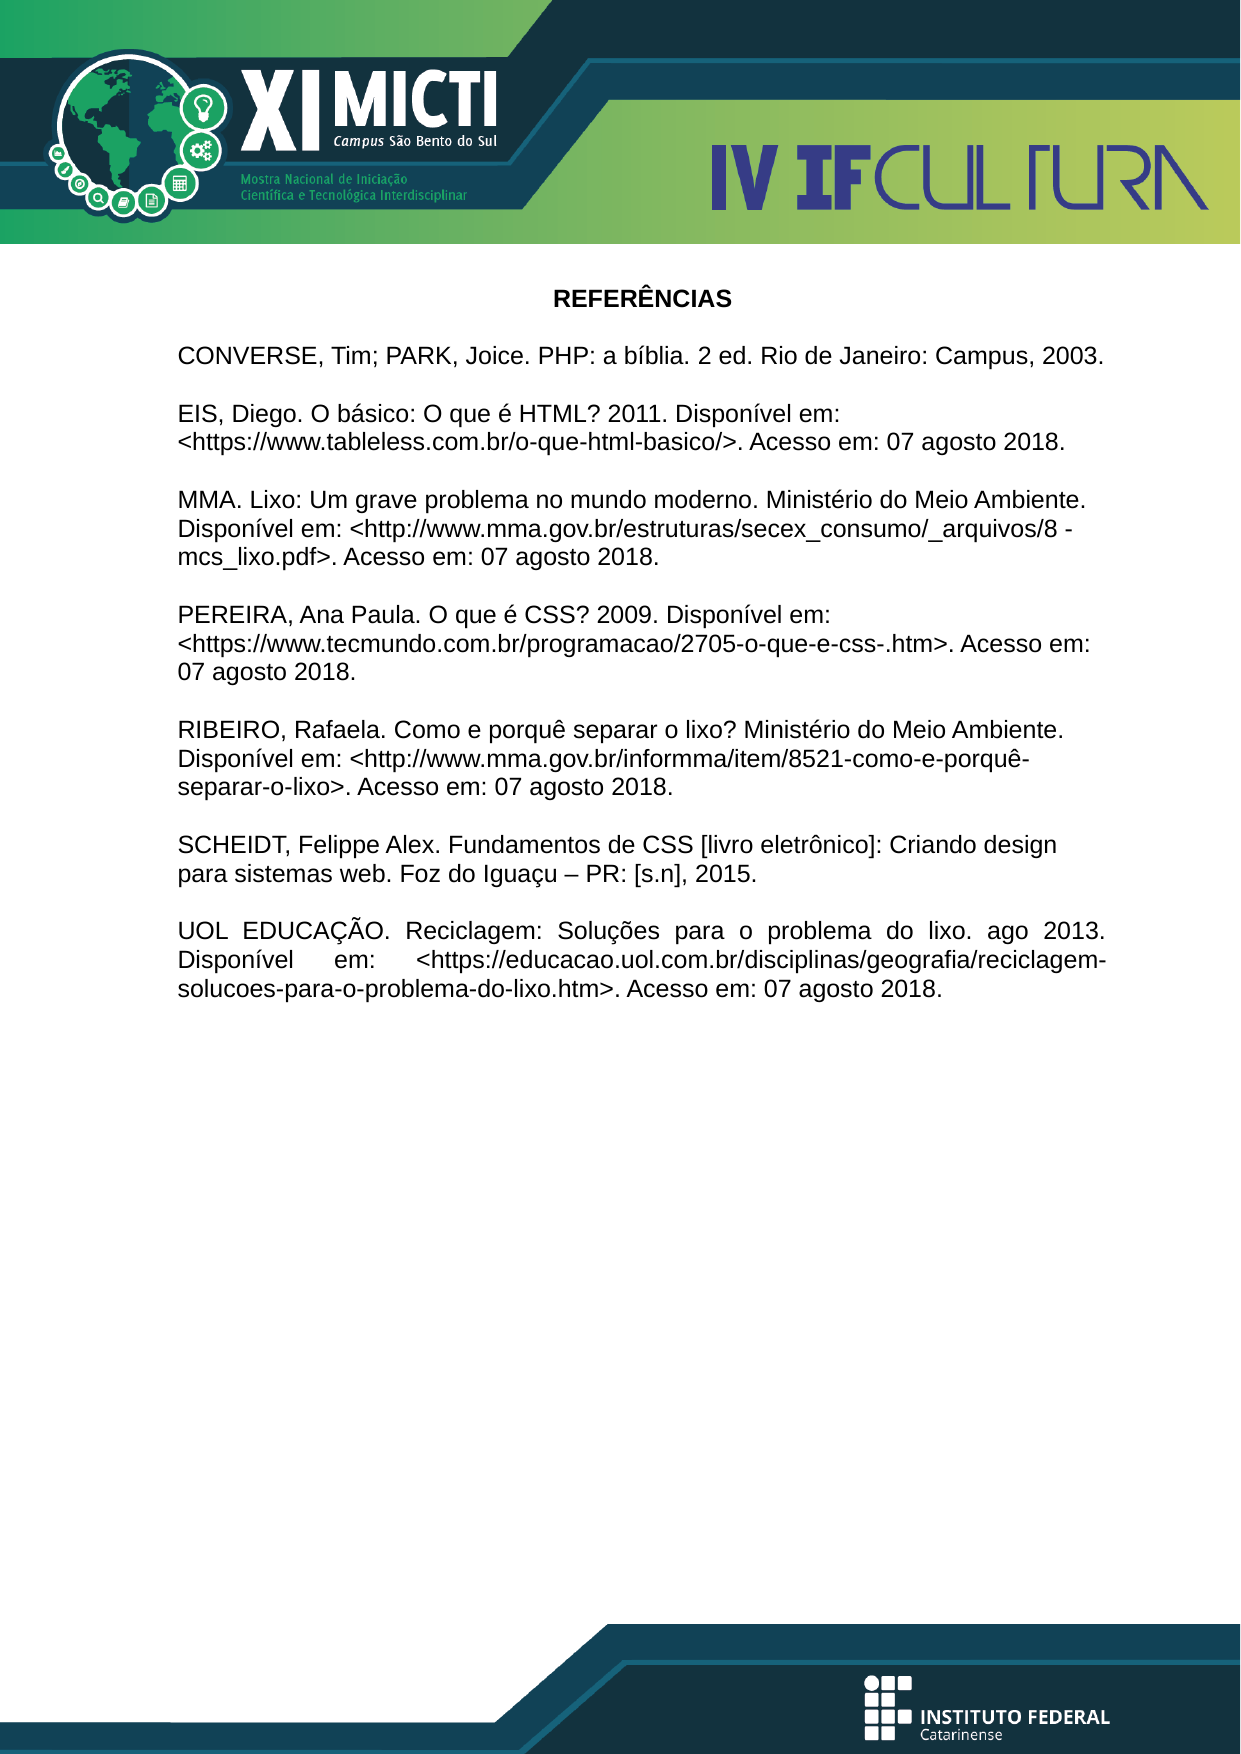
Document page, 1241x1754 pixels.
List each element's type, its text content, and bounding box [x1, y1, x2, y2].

text EIS, Diego. O básico: O que é HTML? 2011. Disponível em: <https://www.tableless.com.br/o-que-html-basico/>. Acesso em: 07 agosto 2018. [177, 398, 1107, 456]
text SCHEIDT, Felippe Alex. Fundamentos de CSS [livro eletrônico]: Criando design para sistemas web. Foz do Iguaçu – PR: [s.n], 2015. [177, 830, 1107, 887]
text REFERÊNCIAS [177, 283, 1107, 312]
text RIBEIRO, Rafaela. Como e porquê separar o lixo? Ministério do Meio Ambiente. Disponível em: <http://www.mma.gov.br/informma/item/8521-como-e-porquê-separar-o-lixo>. Acesso em: 07 agosto 2018. [177, 715, 1107, 801]
picture [0, 1624, 1241, 1754]
text PEREIRA, Ana Paula. O que é CSS? 2009. Disponível em: <https://www.tecmundo.com.br/programacao/2705-o-que-e-css-.htm>. Acesso em: 07 agosto 2018. [177, 600, 1107, 686]
text MMA. Lixo: Um grave problema no mundo moderno. Ministério do Meio Ambiente. Disponível em: <http://www.mma.gov.br/estruturas/secex_consumo/_arquivos/8 - mcs_lixo.pdf>. Acesso em: 07 agosto 2018. [177, 485, 1107, 571]
picture [0, 0, 1241, 244]
text CONVERSE, Tim; PARK, Joice. PHP: a bíblia. 2 ed. Rio de Janeiro: Campus, 2003. [177, 341, 1107, 370]
text UOL EDUCAÇÃO. Reciclagem: Soluções para o problema do lixo. ago 2013. Disponível em: <https://educacao.uol.com.br/disciplinas/geografia/reciclagem-solucoes-para-o-problema-do-lixo.htm>. Acesso em: 07 agosto 2018. [177, 916, 1107, 1002]
